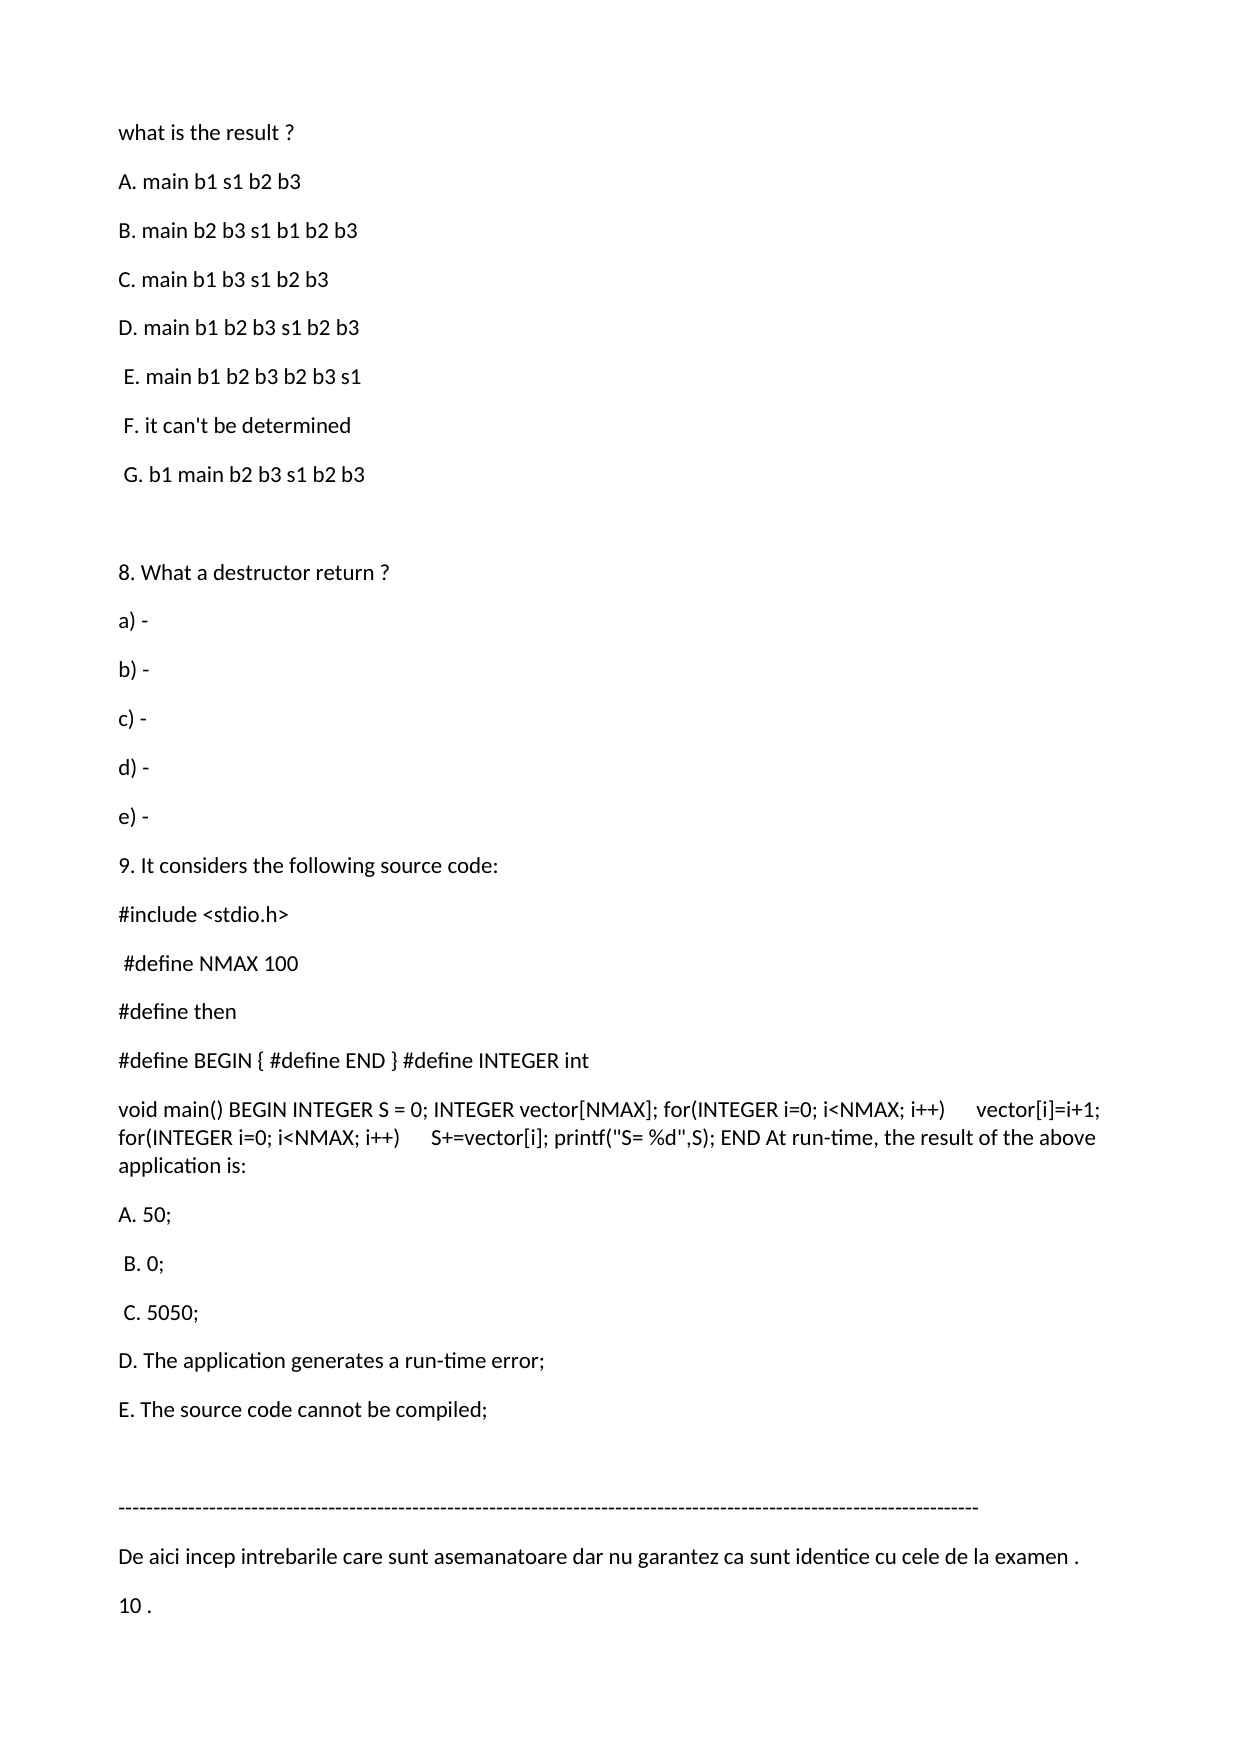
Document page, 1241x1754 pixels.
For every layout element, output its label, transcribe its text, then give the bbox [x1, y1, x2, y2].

text c) - [118, 704, 1122, 732]
text e) - [118, 802, 1122, 830]
text a) - [118, 607, 1122, 635]
text F. it can't be determined [118, 411, 1122, 439]
text d) - [118, 753, 1122, 781]
text void main() BEGIN INTEGER S = 0; INTEGER vector[NMAX]; for(INTEGER i=0; i<NMAX; i++) vector[i]=i+1; for(INTEGER i=0; i<NMAX; i++) S+=vector[i]; printf("S= %d",S); END At run-time, the result of the above application is: [118, 1095, 1122, 1179]
text E. The source code cannot be compiled; [118, 1396, 1122, 1423]
text #define BEGIN { #define END } #define INTEGER int [118, 1046, 1122, 1074]
text 8. What a destructor return ? [118, 558, 1122, 586]
text De aici incep intrebarile care sunt asemanatoare dar nu garantez ca sunt identice cu cele de la examen . [118, 1542, 1122, 1570]
text D. main b1 b2 b3 s1 b2 b3 [118, 313, 1122, 342]
text #define then [118, 997, 1122, 1026]
text C. 5050; [118, 1298, 1122, 1326]
text G. b1 main b2 b3 s1 b2 b3 [118, 460, 1122, 488]
text A. 50; [118, 1200, 1122, 1228]
text E. main b1 b2 b3 b2 b3 s1 [118, 362, 1122, 390]
text B. main b2 b3 s1 b1 b2 b3 [118, 216, 1122, 244]
text b) - [118, 656, 1122, 683]
text #include <stdio.h> [118, 900, 1122, 928]
text 9. It considers the following source code: [118, 851, 1122, 879]
text C. main b1 b3 s1 b2 b3 [118, 265, 1122, 293]
text B. 0; [118, 1249, 1122, 1277]
text D. The application generates a run-time error; [118, 1347, 1122, 1375]
text 10 . [118, 1591, 1122, 1619]
text A. main b1 s1 b2 b3 [118, 167, 1122, 195]
text what is the result ? [118, 118, 1122, 146]
text #define NMAX 100 [118, 949, 1122, 977]
text --------------------------------------------------------------------------------------------------------------------------- [118, 1493, 1122, 1521]
